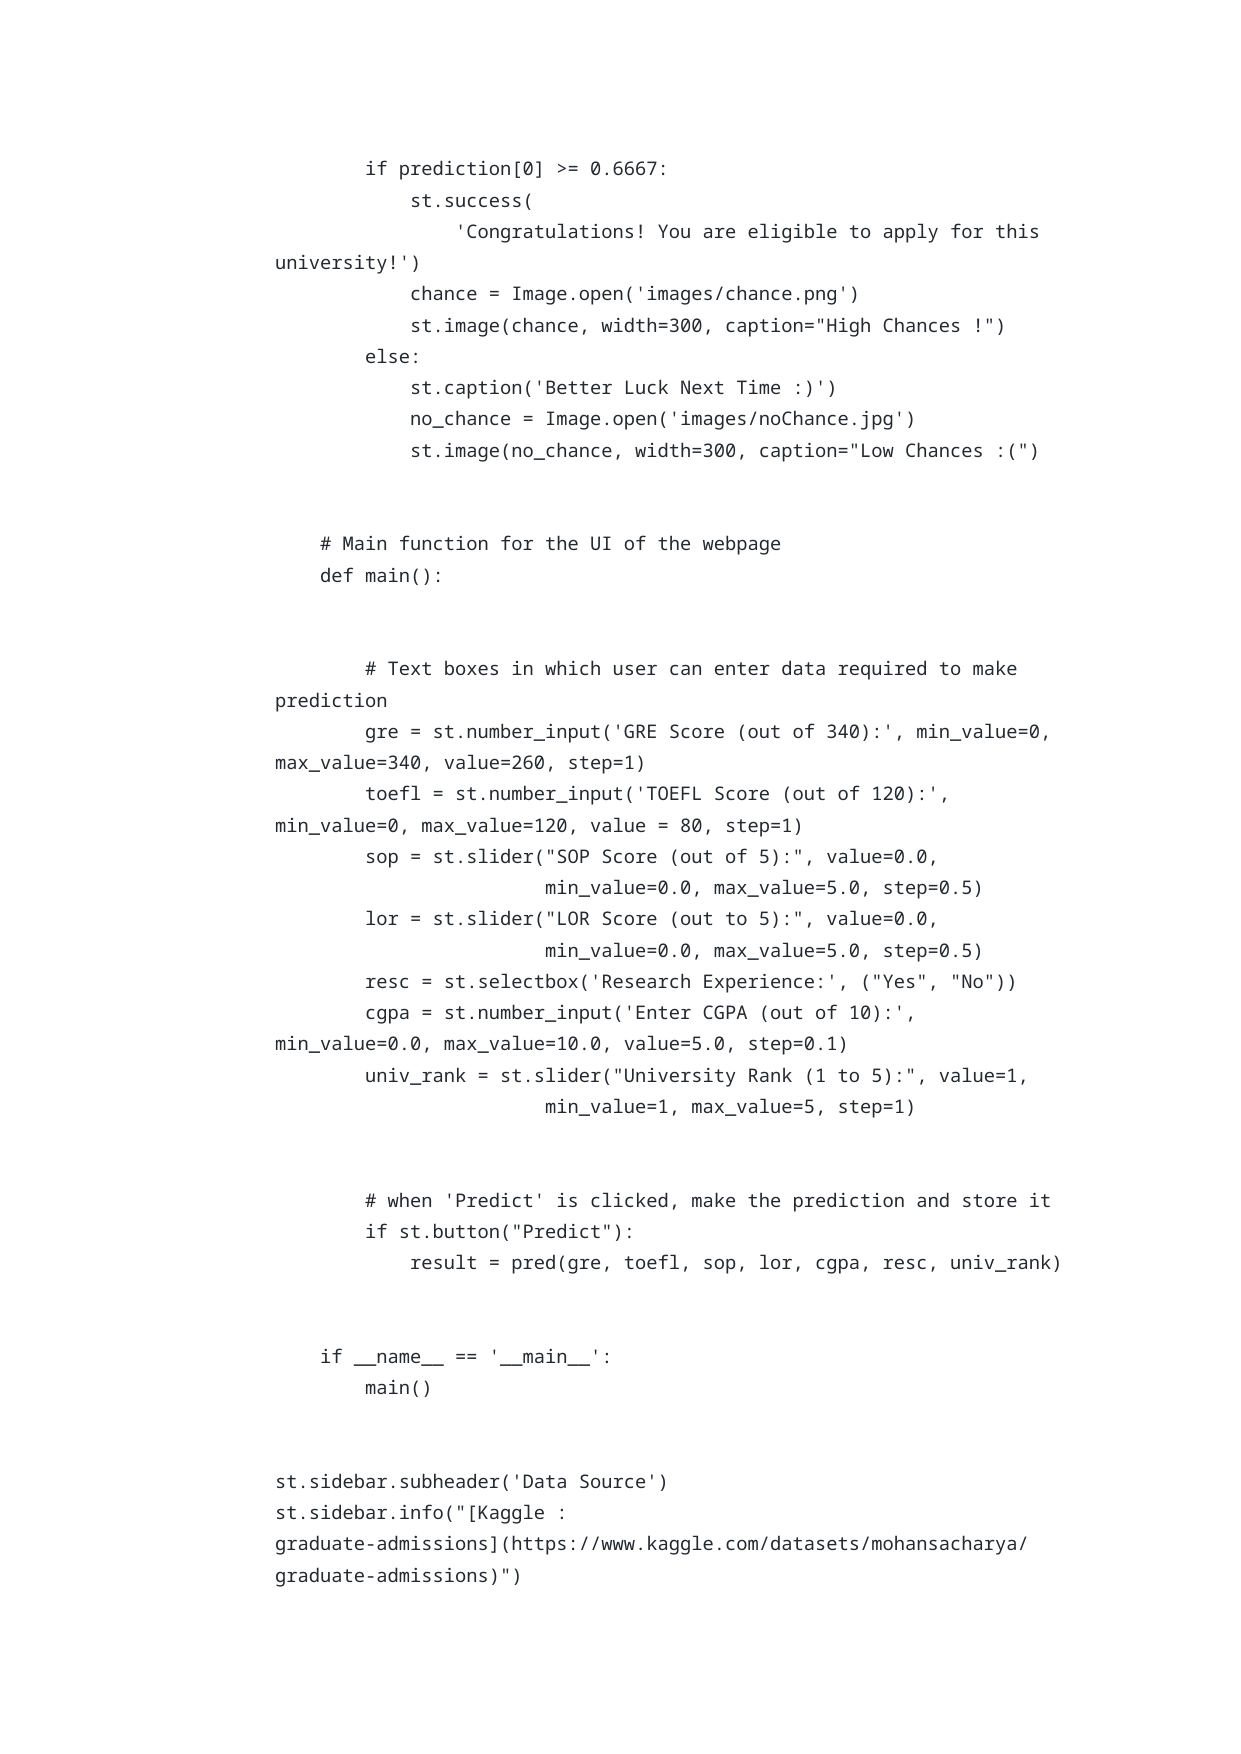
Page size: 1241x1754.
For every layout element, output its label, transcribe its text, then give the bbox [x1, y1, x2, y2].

table_cell [150, 713, 259, 775]
table_cell [150, 775, 259, 837]
table_cell cgpa = st.number_input('Enter CGPA (out of 10):', min_value=0.0, max_value=10.0, value=5.0, step=0.1) [259, 994, 1090, 1056]
table_cell [150, 994, 259, 1056]
table_cell toefl = st.number_input('TOEFL Score (out of 120):', min_value=0, max_value=120, value = 80, step=1) [259, 775, 1090, 837]
table_cell min_value=0.0, max_value=5.0, step=0.5) [259, 869, 1090, 900]
table_cell [150, 1119, 259, 1181]
table_cell min_value=0.0, max_value=5.0, step=0.5) [259, 931, 1090, 962]
table_cell [150, 869, 259, 900]
table_cell [150, 150, 259, 181]
table_cell [259, 463, 1090, 525]
table_cell [150, 1088, 259, 1119]
table_cell [150, 463, 259, 525]
table_cell [150, 1181, 259, 1212]
table_cell [150, 431, 259, 462]
table_cell st.caption('Better Luck Next Time :)') [259, 369, 1090, 400]
table_cell [150, 1275, 259, 1337]
table_cell def main(): [259, 556, 1090, 587]
table_cell [150, 181, 259, 212]
table_cell # Text boxes in which user can enter data required to make prediction [259, 650, 1090, 712]
table_cell no_chance = Image.open('images/noChance.jpg') [259, 400, 1090, 431]
table_cell st.image(no_chance, width=300, caption="Low Chances :(") [259, 431, 1090, 462]
table_cell [150, 588, 259, 650]
table_cell gre = st.number_input('GRE Score (out of 340):', min_value=0, max_value=340, value=260, step=1) [259, 713, 1090, 775]
table_cell [150, 1244, 259, 1275]
table_cell # when 'Predict' is clicked, make the prediction and store it [259, 1181, 1090, 1212]
table_cell result = pred(gre, toefl, sop, lor, cgpa, resc, univ_rank) [259, 1244, 1090, 1275]
table_cell [150, 1056, 259, 1087]
table_cell [150, 556, 259, 587]
table_cell [150, 1494, 259, 1587]
table_cell [150, 1213, 259, 1244]
table_cell [150, 369, 259, 400]
table_cell st.sidebar.info("[Kaggle : graduate-admissions](https://www.kaggle.com/datasets/mohansacharya/graduate-admissions)") [259, 1494, 1090, 1587]
table_cell univ_rank = st.slider("University Rank (1 to 5):", value=1, [259, 1056, 1090, 1087]
table_cell [259, 1400, 1090, 1462]
table_cell [150, 1338, 259, 1369]
table_cell [150, 1400, 259, 1462]
table_cell else: [259, 338, 1090, 369]
table_cell [259, 1275, 1090, 1337]
table_cell st.sidebar.subheader('Data Source') [259, 1463, 1090, 1494]
table_cell if prediction[0] >= 0.6667: [259, 150, 1090, 181]
table_cell if __name__ == '__main__': [259, 1338, 1090, 1369]
table_cell [150, 213, 259, 275]
table_cell # Main function for the UI of the webpage [259, 525, 1090, 556]
table_cell [150, 525, 259, 556]
table_cell [150, 838, 259, 869]
table_cell [150, 275, 259, 306]
table_cell st.image(chance, width=300, caption="High Chances !") [259, 306, 1090, 337]
table_cell [150, 1463, 259, 1494]
table_cell 'Congratulations! You are eligible to apply for this university!') [259, 213, 1090, 275]
table_cell min_value=1, max_value=5, step=1) [259, 1088, 1090, 1119]
table_cell main() [259, 1369, 1090, 1400]
table_cell [150, 963, 259, 994]
table_cell lor = st.slider("LOR Score (out to 5):", value=0.0, [259, 900, 1090, 931]
table_cell [150, 931, 259, 962]
table_cell [150, 650, 259, 712]
table_cell st.success( [259, 181, 1090, 212]
table_cell chance = Image.open('images/chance.png') [259, 275, 1090, 306]
table_cell [150, 338, 259, 369]
table_cell [150, 306, 259, 337]
table_cell [150, 1369, 259, 1400]
table_cell [150, 400, 259, 431]
table_cell sop = st.slider("SOP Score (out of 5):", value=0.0, [259, 838, 1090, 869]
table_cell [259, 588, 1090, 650]
table_cell [259, 1119, 1090, 1181]
table_cell resc = st.selectbox('Research Experience:', ("Yes", "No")) [259, 963, 1090, 994]
table_cell [150, 900, 259, 931]
table_cell if st.button("Predict"): [259, 1213, 1090, 1244]
